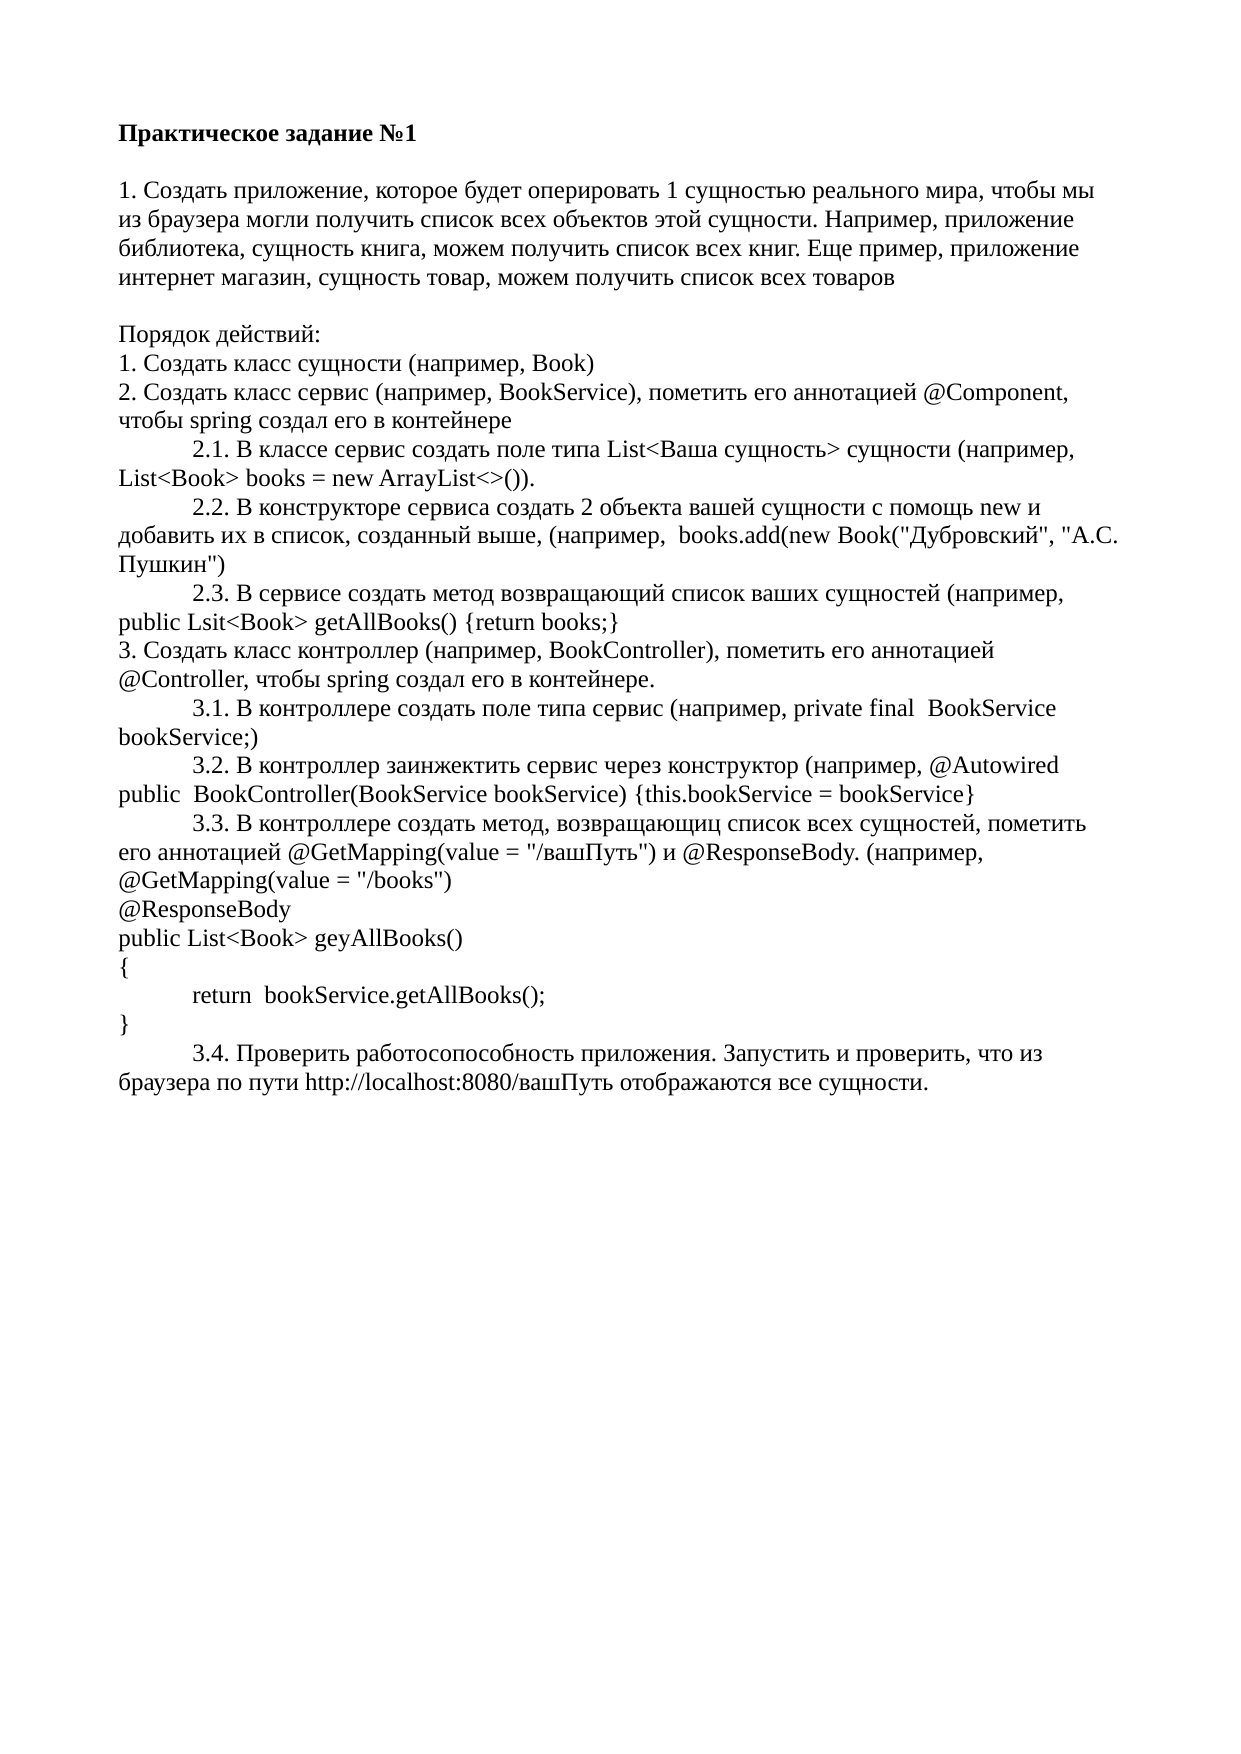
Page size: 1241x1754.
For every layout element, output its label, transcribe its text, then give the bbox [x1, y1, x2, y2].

text 3.2. В контроллер заинжектить сервис через конструктор (например, @Autowired [118, 751, 1122, 779]
text public List<Book> geyAllBooks() [118, 923, 1122, 952]
text 3.4. Проверить работосопособность приложения. Запустить и проверить, что из браузера по пути http://localhost:8080/вашПуть отображаются все сущности. [118, 1038, 1122, 1096]
text 1. Создать приложение, которое будет оперировать 1 сущностью реального мира, чтобы мы из браузера могли получить список всех объектов этой сущности. Например, приложение библиотека, сущность книга, можем получить список всех книг. Еще пример, приложение интернет магазин, сущность товар, можем получить список всех товаров [118, 176, 1122, 291]
text 2.1. В классе сервис создать поле типа List<Ваша сущность> сущности (например, List<Book> books = new ArrayList<>()). [118, 434, 1122, 492]
text @ResponseBody [118, 894, 1122, 923]
text Практическое задание №1 [118, 118, 1122, 147]
text { [118, 952, 1122, 981]
text 2.2. В конструкторе сервиса создать 2 объекта вашей сущности с помощь new и добавить их в список, созданный выше, (например, books.add(new Book("Дубровский", "А.С. Пушкин") [118, 492, 1122, 578]
text return bookService.getAllBooks(); [118, 981, 1122, 1009]
text 3.1. В контроллере создать поле типа сервис (например, private final BookService bookService;) [118, 693, 1122, 751]
text 2. Создать класс сервис (например, BookService), пометить его аннотацией @Component, чтобы spring создал его в контейнере [118, 377, 1122, 434]
text 3.3. В контроллере создать метод, возвращающиц список всех сущностей, пометить его аннотацией @GetMapping(value = "/вашПуть") и @ResponseBody. (например, [118, 808, 1122, 866]
text 2.3. В сервисе создать метод возвращающий список ваших сущностей (например, public Lsit<Book> getAllBooks() {return books;} [118, 578, 1122, 636]
text } [118, 1009, 1122, 1038]
text @GetMapping(value = "/books") [118, 866, 1122, 894]
text Порядок действий: [118, 319, 1122, 348]
text 3. Создать класс контроллер (например, BookController), пометить его аннотацией @Controller, чтобы spring создал его в контейнере. [118, 636, 1122, 693]
text 1. Создать класс сущности (например, Book) [118, 348, 1122, 377]
text public BookController(BookService bookService) {this.bookService = bookService} [118, 779, 1122, 808]
